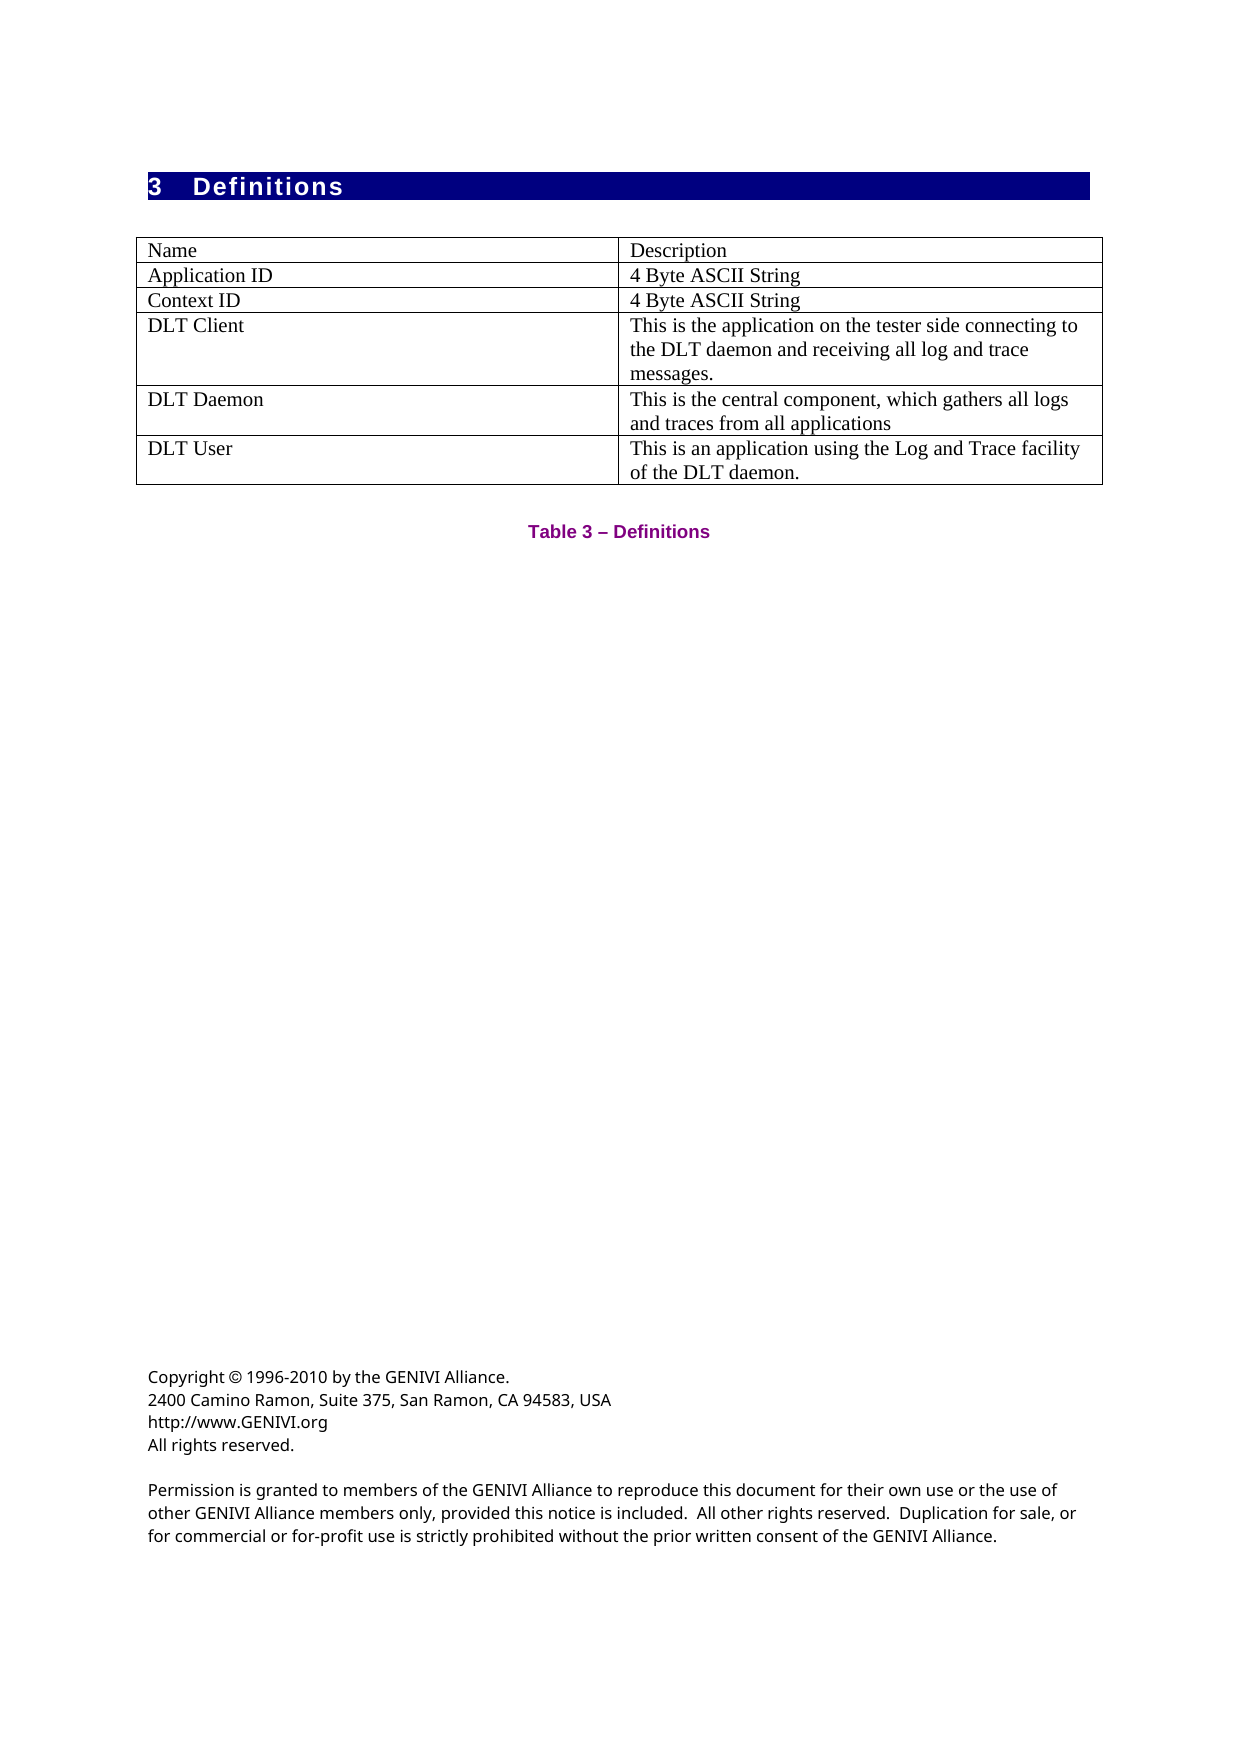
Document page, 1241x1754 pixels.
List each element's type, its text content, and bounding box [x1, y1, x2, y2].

table_cell DLT User [137, 436, 618, 484]
table_header Name [137, 238, 618, 262]
table_cell DLT Daemon [137, 386, 618, 434]
table_cell DLT Client [137, 313, 618, 385]
subtitle Definitions [148, 172, 1090, 200]
table_cell 4 Byte ASCII String [619, 288, 1102, 312]
table_cell Context ID [137, 288, 618, 312]
table_cell Application ID [137, 263, 618, 287]
text Table 3 – Definitions [148, 521, 1090, 543]
table_cell This is the application on the tester side connecting to the DLT daemon and receiving all log and trace messages. [619, 313, 1102, 385]
table_cell 4 Byte ASCII String [619, 263, 1102, 287]
table_header Description [619, 238, 1102, 262]
table_cell This is an application using the Log and Trace facility of the DLT daemon. [619, 436, 1102, 484]
table_cell This is the central component, which gathers all logs and traces from all applications [619, 386, 1102, 434]
